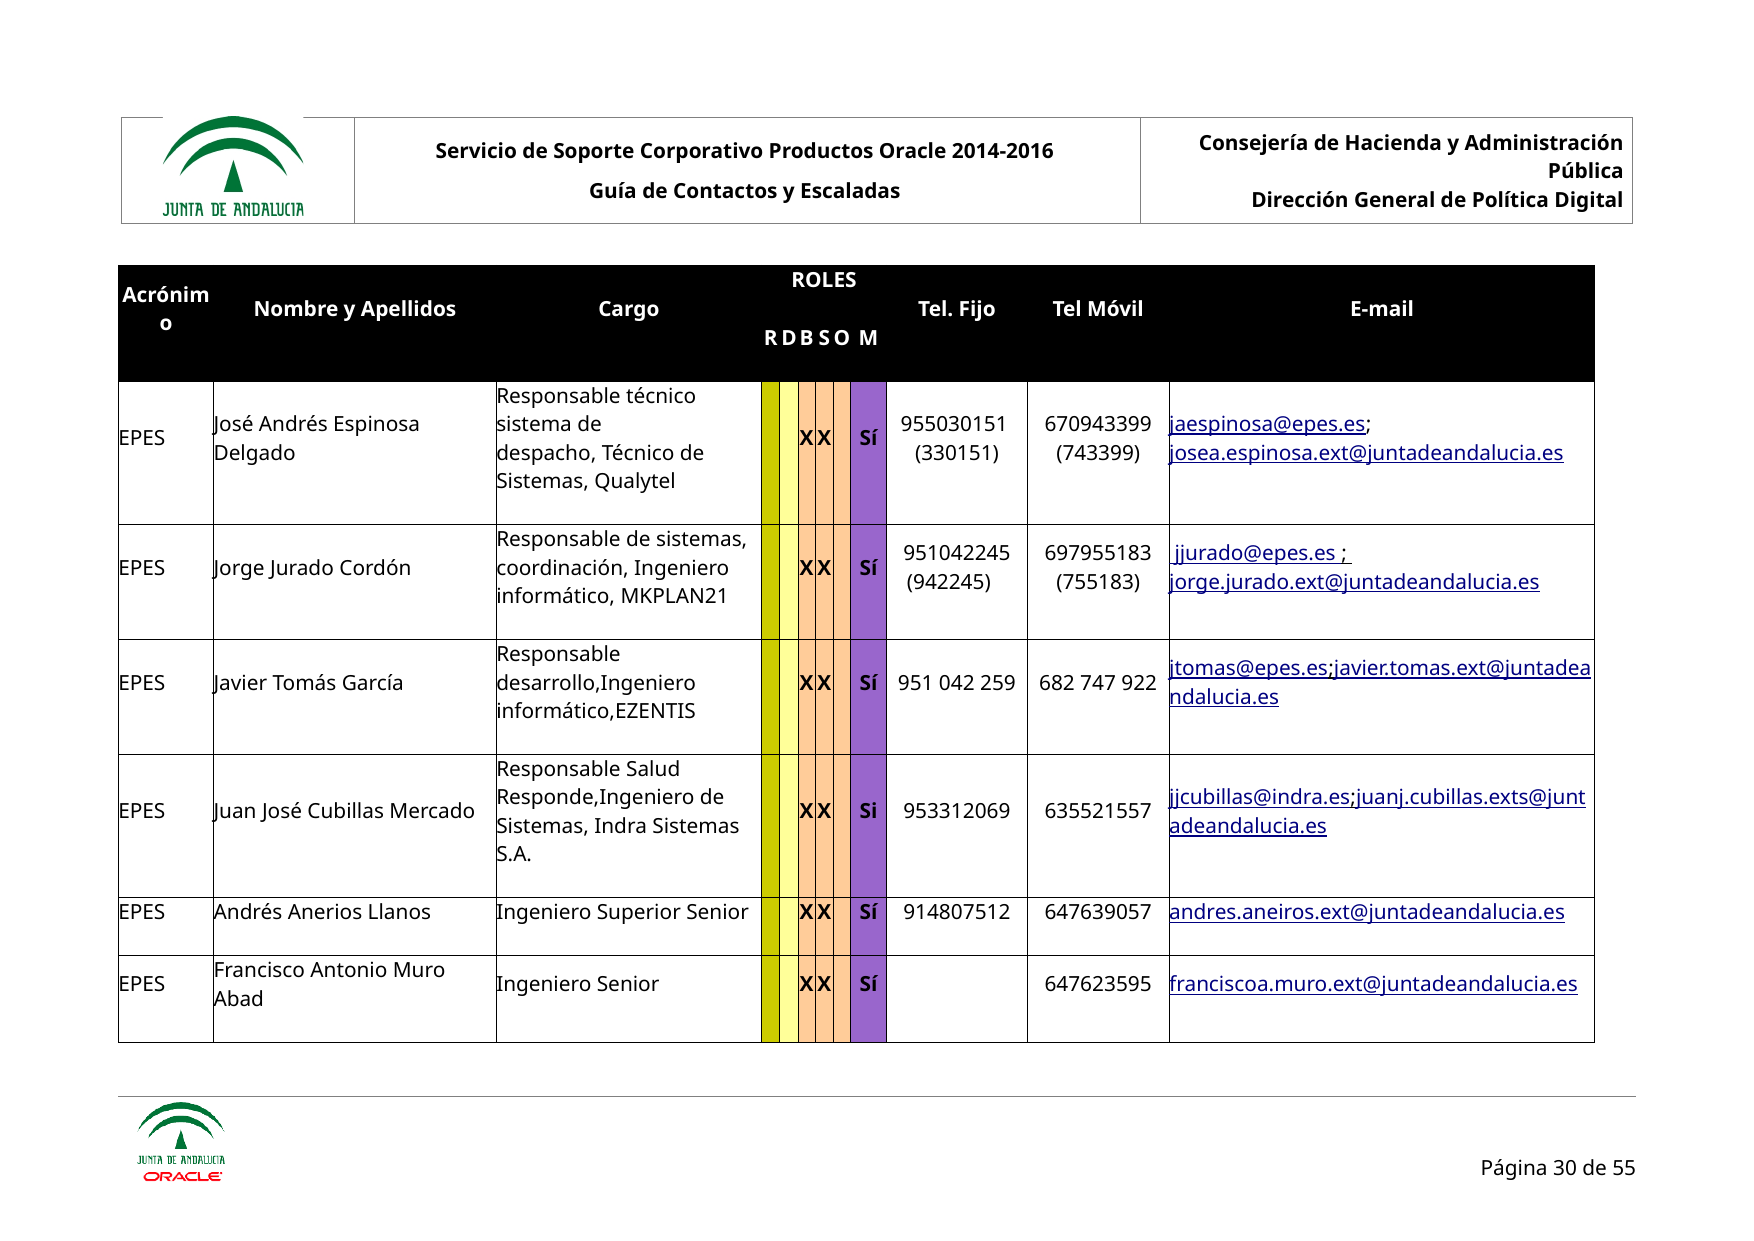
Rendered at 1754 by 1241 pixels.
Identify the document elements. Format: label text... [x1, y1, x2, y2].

table_cell [762, 755, 779, 897]
table_cell EPES [119, 755, 213, 897]
table_cell X [799, 755, 815, 897]
table_cell EPES [119, 525, 213, 639]
table_cell Sí [851, 956, 886, 1042]
table_cell Sí [851, 898, 886, 955]
table_cell R [762, 324, 779, 381]
table_cell X [799, 525, 815, 639]
table_cell [780, 640, 798, 754]
table_header Tel. Fijo [887, 266, 1027, 381]
table_cell Responsable de sistemas, coordinación, Ingeniero informático, MKPLAN21 [497, 525, 761, 639]
table_cell [834, 898, 850, 955]
table_cell jjcubillas@indra.es;juanj.cubillas.exts@juntadeandalucia.es [1170, 755, 1594, 897]
table_cell Responsable Salud Responde,Ingeniero de Sistemas, Indra Sistemas S.A. [497, 755, 761, 897]
table_cell X [799, 956, 815, 1042]
table_cell 635521557 [1028, 755, 1169, 897]
table_cell 682 747 922 [1028, 640, 1169, 754]
table_cell [762, 640, 779, 754]
table_cell X [816, 898, 833, 955]
table_cell Javier Tomás García [214, 640, 496, 754]
table_cell [780, 956, 798, 1042]
table_cell EPES [119, 898, 213, 955]
table_cell EPES [119, 382, 213, 524]
table_cell X [799, 898, 815, 955]
table_header Acrónimo [119, 266, 213, 381]
table_cell Ingeniero Superior Senior [497, 898, 761, 955]
table_cell X [799, 382, 815, 524]
table_cell 670943399 (743399) [1028, 382, 1169, 524]
table_cell B [799, 324, 815, 381]
table_header ROLES [762, 266, 886, 323]
table_cell 955030151 (330151) [887, 382, 1027, 524]
table_cell [834, 640, 850, 754]
table_cell EPES [119, 640, 213, 754]
table_cell [780, 525, 798, 639]
table_cell X [816, 755, 833, 897]
table_cell jjurado@epes.es ; jorge.jurado.ext@juntadeandalucia.es [1170, 525, 1594, 639]
table_cell jtomas@epes.es;javier.tomas.ext@juntadeandalucia.es [1170, 640, 1594, 754]
table_header Nombre y Apellidos [214, 266, 496, 381]
picture [162, 116, 304, 216]
table_cell D [780, 324, 798, 381]
table_cell EPES [119, 956, 213, 1042]
table_header E-mail [1170, 266, 1594, 381]
table_cell Sí [851, 525, 886, 639]
table_header Tel Móvil [1028, 266, 1169, 381]
table_cell Jorge Jurado Cordón [214, 525, 496, 639]
table_cell [834, 956, 850, 1042]
table_cell jaespinosa@epes.es; josea.espinosa.ext@juntadeandalucia.es [1170, 382, 1594, 524]
table_cell Andrés Anerios Llanos [214, 898, 496, 955]
table_cell Responsable desarrollo,Ingeniero informático,EZENTIS [497, 640, 761, 754]
table_cell [762, 382, 779, 524]
table_cell 951042245 (942245) [887, 525, 1027, 639]
table_cell andres.aneiros.ext@juntadeandalucia.es [1170, 898, 1594, 955]
table_cell O [834, 324, 850, 381]
table_cell X [799, 640, 815, 754]
table_cell S [816, 324, 833, 381]
table_cell [834, 382, 850, 524]
picture [135, 1102, 226, 1185]
table_cell [780, 755, 798, 897]
table_cell [762, 898, 779, 955]
table_cell Si [851, 755, 886, 897]
table_cell 647639057 [1028, 898, 1169, 955]
table_cell [834, 755, 850, 897]
table_cell Sí [851, 640, 886, 754]
table_cell 914807512 [887, 898, 1027, 955]
table_cell franciscoa.muro.ext@juntadeandalucia.es [1170, 956, 1594, 1042]
table_cell 951 042 259 [887, 640, 1027, 754]
table_cell X [816, 956, 833, 1042]
table_cell José Andrés Espinosa Delgado [214, 382, 496, 524]
table_cell [762, 525, 779, 639]
table_cell Juan José Cubillas Mercado [214, 755, 496, 897]
table_cell Sí [851, 382, 886, 524]
table_cell Ingeniero Senior [497, 956, 761, 1042]
table_cell X [816, 382, 833, 524]
table_cell 647623595 [1028, 956, 1169, 1042]
table_header Cargo [497, 266, 761, 381]
table_cell [780, 382, 798, 524]
table_cell [762, 956, 779, 1042]
table_cell M [851, 324, 886, 381]
table_cell [780, 898, 798, 955]
table_cell [887, 956, 1027, 1042]
table_cell Francisco Antonio Muro Abad [214, 956, 496, 1042]
table_cell X [816, 525, 833, 639]
table_cell [834, 525, 850, 639]
table_cell 697955183 (755183) [1028, 525, 1169, 639]
table_cell 953312069 [887, 755, 1027, 897]
table_cell Responsable técnico sistema de despacho, Técnico de Sistemas, Qualytel [497, 382, 761, 524]
table_cell X [816, 640, 833, 754]
